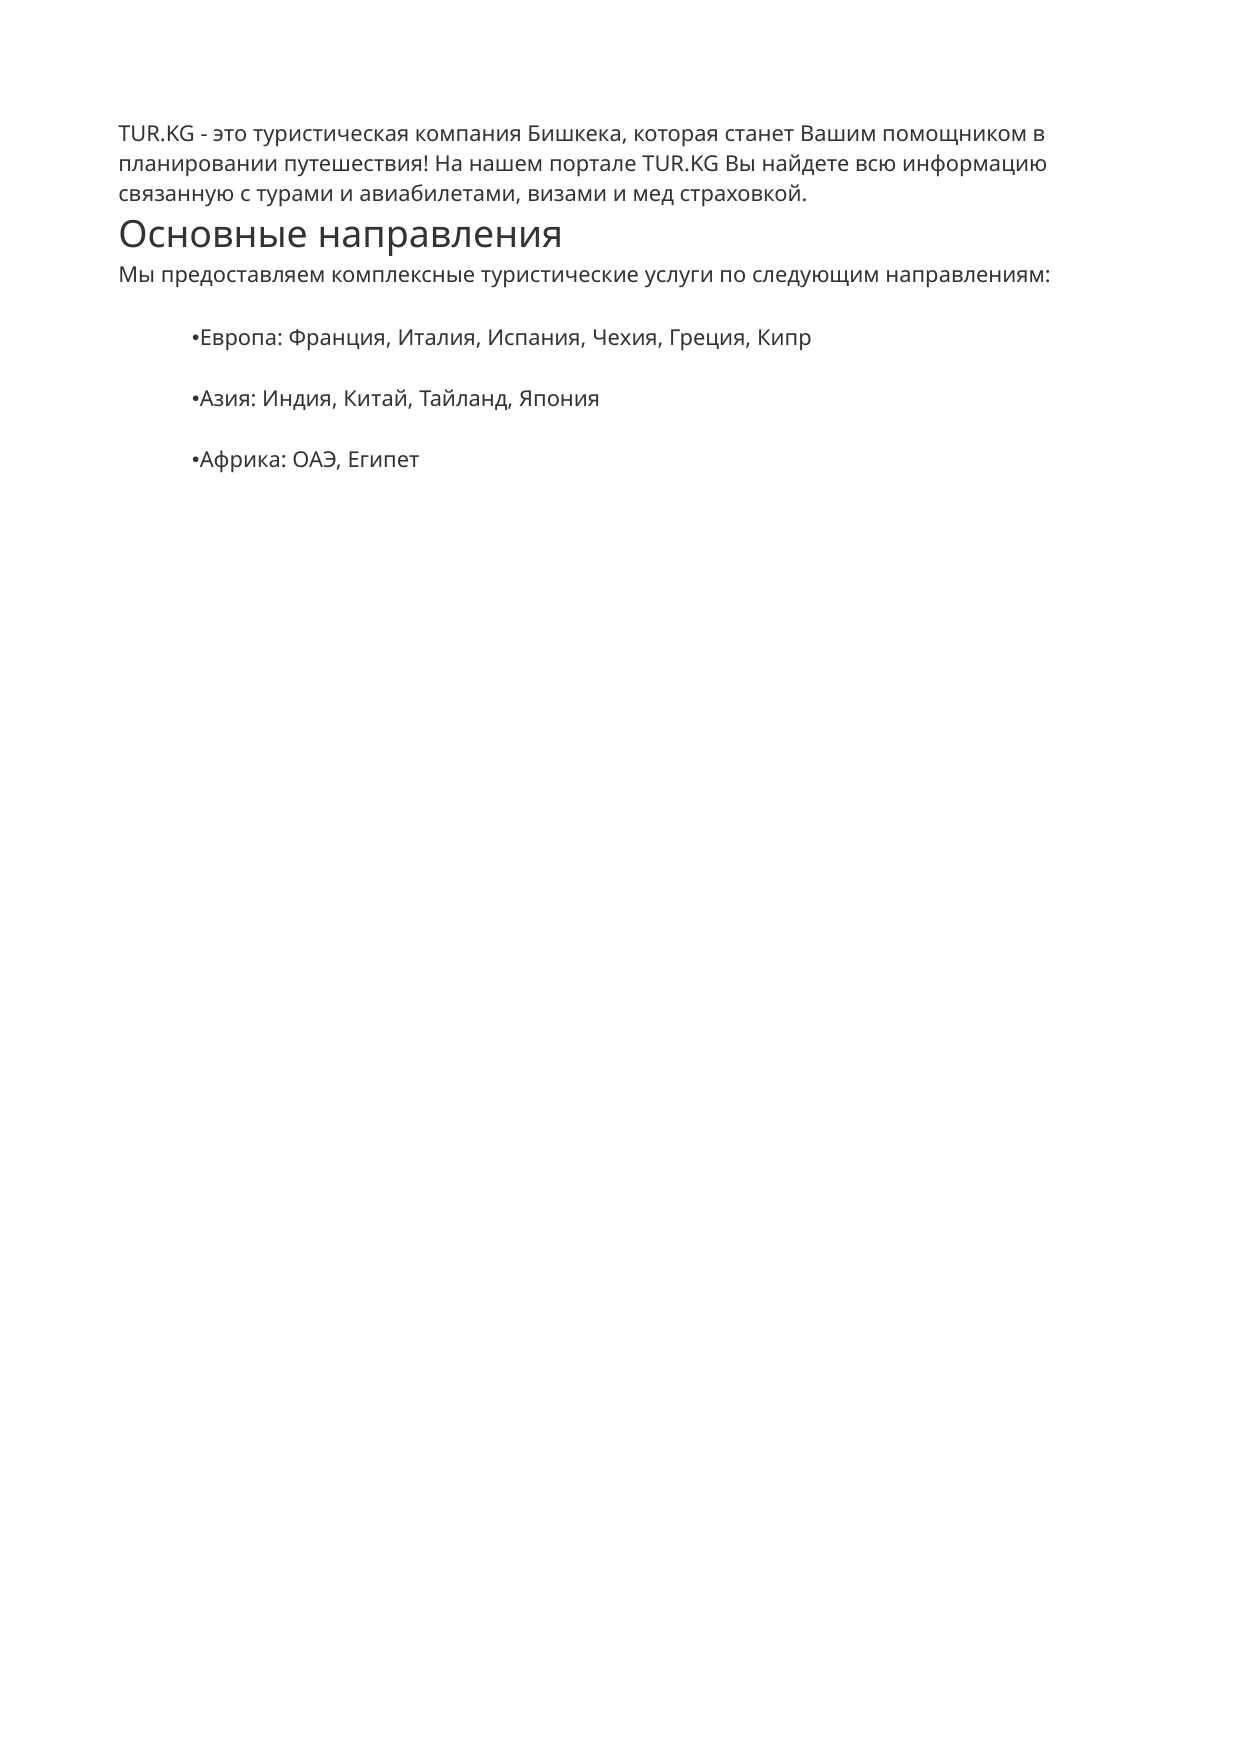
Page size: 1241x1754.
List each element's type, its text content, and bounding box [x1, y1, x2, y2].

list Европа: Франция, Италия, Испания, Чехия, Греция, Кипр [118, 322, 1122, 352]
list Азия: Индия, Китай, Тайланд, Япония [118, 383, 1122, 413]
text Мы предоставляем комплексные туристические услуги по следующим направлениям: [118, 258, 1122, 288]
list Африка: ОАЭ, Египет [118, 444, 1122, 474]
text TUR.KG - это туристическая компания Бишкека, которая станет Вашим помощником в планировании путешествия! На нашем портале TUR.KG Вы найдете всю информацию связанную с турами и авиабилетами, визами и мед страховкой. Основные направления [118, 118, 1122, 258]
